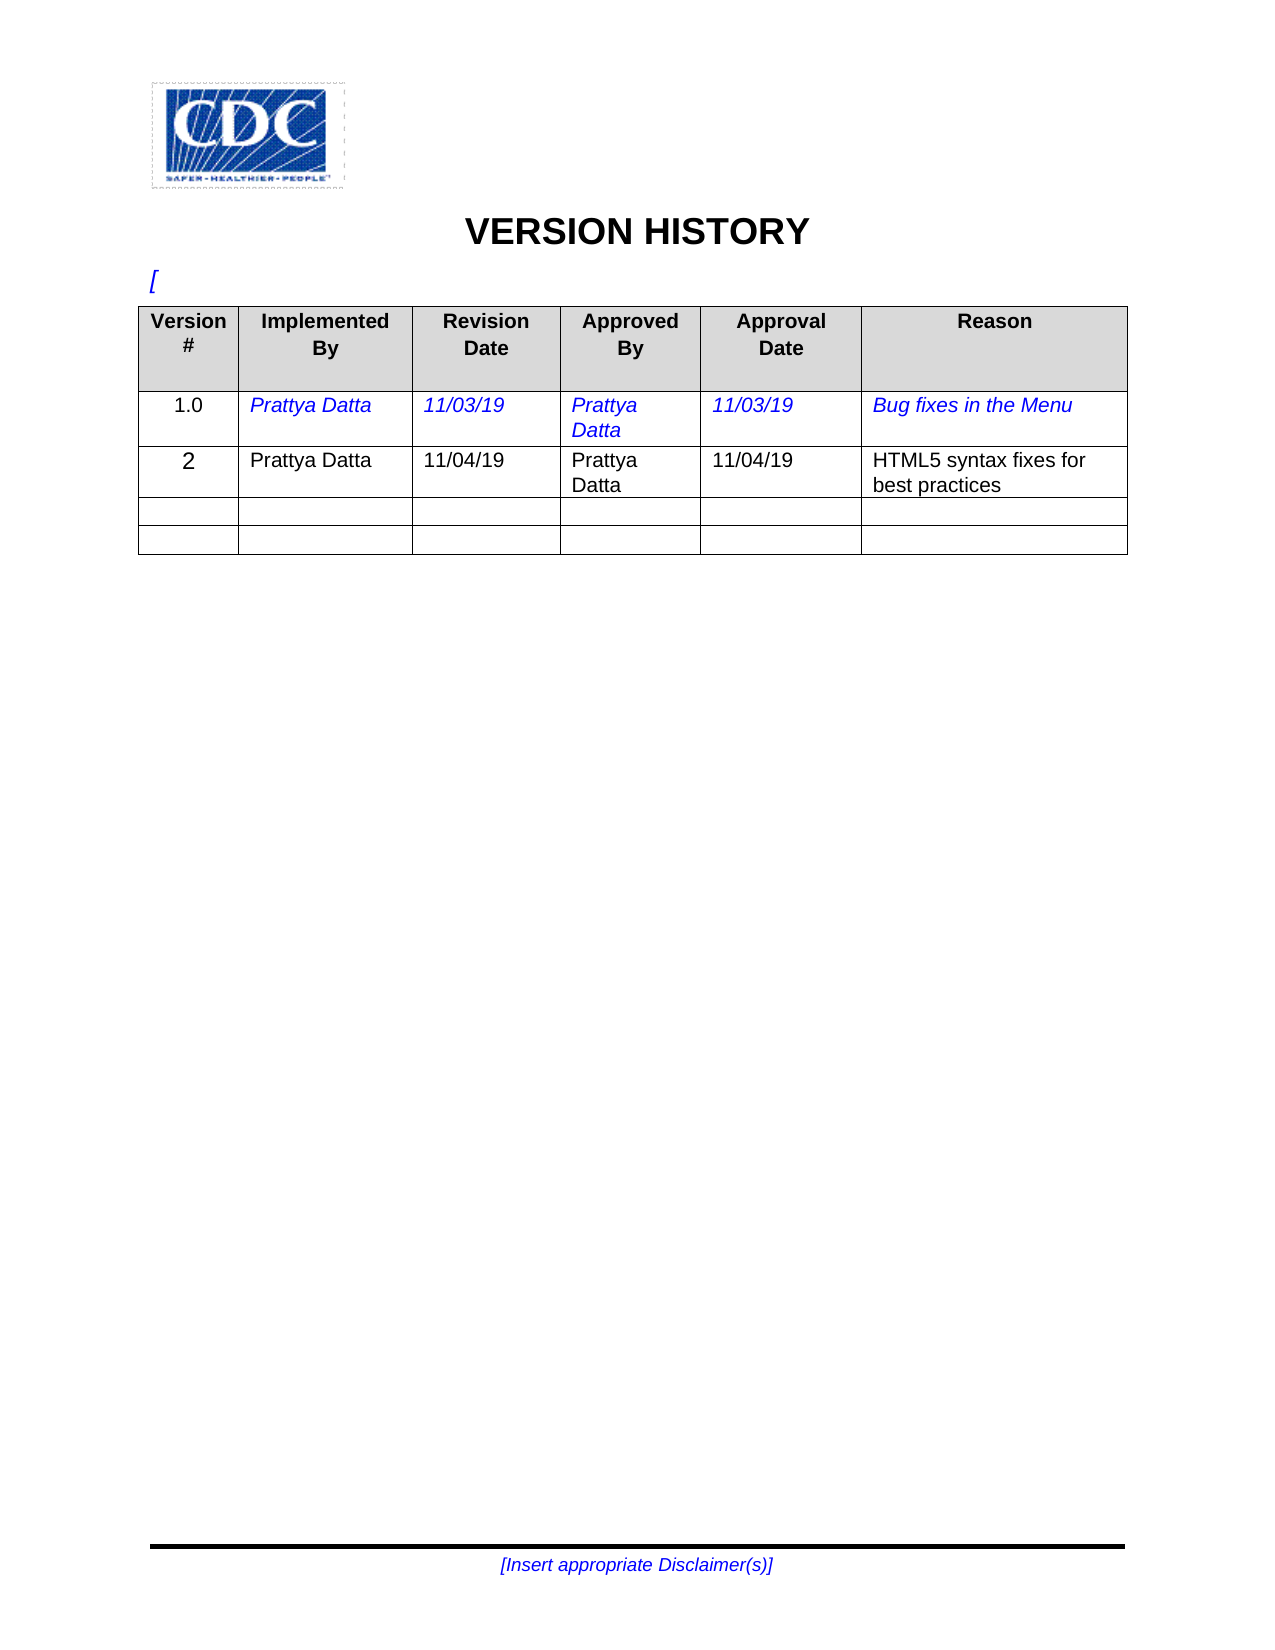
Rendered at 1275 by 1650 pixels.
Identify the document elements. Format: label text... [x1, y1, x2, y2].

table_cell 2 [139, 447, 238, 497]
table_cell [239, 498, 412, 525]
table_cell [413, 498, 560, 525]
table_cell 11/03/19 [413, 392, 560, 446]
table_cell [139, 526, 238, 554]
table_header Reason [862, 307, 1127, 391]
table_header Revision Date [413, 307, 560, 391]
table_cell Bug fixes in the Menu [862, 392, 1127, 446]
table_header Implemented By [239, 307, 412, 391]
table_cell Prattya Datta [239, 447, 412, 497]
table_cell [413, 526, 560, 554]
table_cell 11/04/19 [413, 447, 560, 497]
table_header Approved By [561, 307, 700, 391]
table_cell 11/03/19 [701, 392, 861, 446]
table_cell [561, 498, 700, 525]
table_cell Prattya Datta [561, 447, 700, 497]
table_cell [862, 526, 1127, 554]
table_cell [139, 498, 238, 525]
table_cell Prattya Datta [239, 392, 412, 446]
table_header Version # [139, 307, 238, 391]
text [ [150, 265, 1125, 294]
table_cell Prattya Datta [561, 392, 700, 446]
table_cell [701, 526, 861, 554]
picture [151, 82, 346, 189]
table_cell [239, 526, 412, 554]
table_cell [701, 498, 861, 525]
table_cell [862, 498, 1127, 525]
table_cell 11/04/19 [701, 447, 861, 497]
table_header Approval Date [701, 307, 861, 391]
table_cell [561, 526, 700, 554]
table_cell HTML5 syntax fixes for best practices [862, 447, 1127, 497]
title VERSION HISTORY [150, 209, 1125, 252]
table_cell 1.0 [139, 392, 238, 446]
